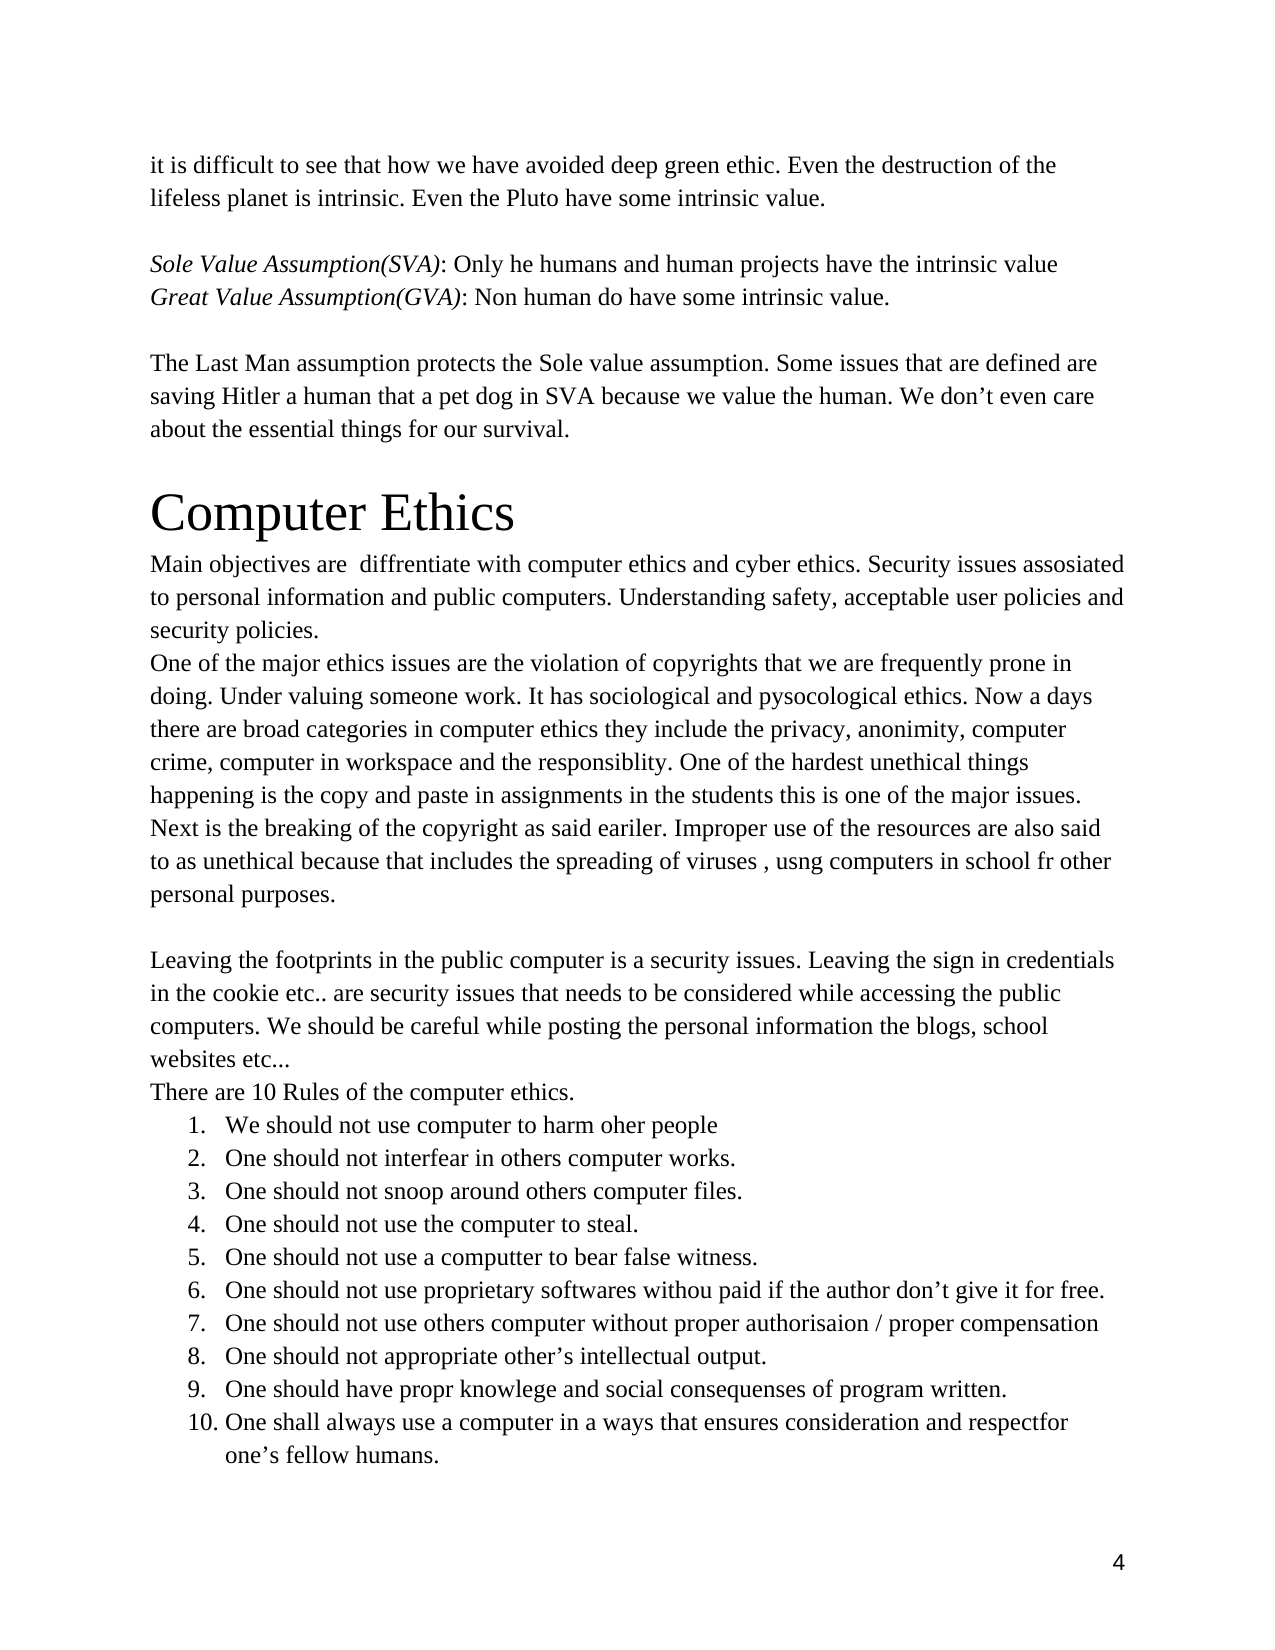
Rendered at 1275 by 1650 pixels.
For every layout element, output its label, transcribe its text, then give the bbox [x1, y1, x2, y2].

list One should not use a computter to bear false witness. [187, 1242, 1125, 1271]
text Main objectives are diffrentiate with computer ethics and cyber ethics. Security issues assosiated to personal information and public computers. Understanding safety, acceptable user policies and security policies. [150, 549, 1125, 643]
list One should not use the computer to steal. [187, 1209, 1125, 1238]
text Sole Value Assumption(SVA): Only he humans and human projects have the intrinsic value [150, 249, 1125, 278]
list One should have propr knowlege and social consequenses of program written. [187, 1374, 1125, 1403]
list One should not use proprietary softwares withou paid if the author don’t give it for free. [187, 1275, 1125, 1304]
list One shall always use a computer in a ways that ensures consideration and respectfor one’s fellow humans. [187, 1407, 1125, 1469]
text There are 10 Rules of the computer ethics. [150, 1077, 1125, 1106]
list We should not use computer to harm oher people [187, 1110, 1125, 1139]
title Computer Ethics [150, 480, 1125, 542]
text Great Value Assumption(GVA): Non human do have some intrinsic value. [150, 282, 1125, 311]
list One should not snoop around others computer files. [187, 1176, 1125, 1205]
list One should not appropriate other’s intellectual output. [187, 1341, 1125, 1370]
text One of the major ethics issues are the violation of copyrights that we are frequently prone in doing. Under valuing someone work. It has sociological and pysocological ethics. Now a days there are broad categories in computer ethics they include the privacy, anonimity, computer crime, computer in workspace and the responsiblity. One of the hardest unethical things happening is the copy and paste in assignments in the students this is one of the major issues. Next is the breaking of the copyright as said eariler. Improper use of the resources are also said to as unethical because that includes the spreading of viruses , usng computers in school fr other personal purposes. [150, 648, 1125, 908]
list One should not interfear in others computer works. [187, 1143, 1125, 1172]
text The Last Man assumption protects the Sole value assumption. Some issues that are defined are saving Hitler a human that a pet dog in SVA because we value the human. We don’t even care about the essential things for our survival. [150, 348, 1125, 443]
text Leaving the footprints in the public computer is a security issues. Leaving the sign in credentials in the cookie etc.. are security issues that needs to be considered while accessing the public computers. We should be careful while posting the personal information the blogs, school websites etc... [150, 945, 1125, 1073]
list One should not use others computer without proper authorisaion / proper compensation [187, 1308, 1125, 1337]
text it is difficult to see that how we have avoided deep green ethic. Even the destruction of the lifeless planet is intrinsic. Even the Pluto have some intrinsic value. [150, 150, 1125, 212]
